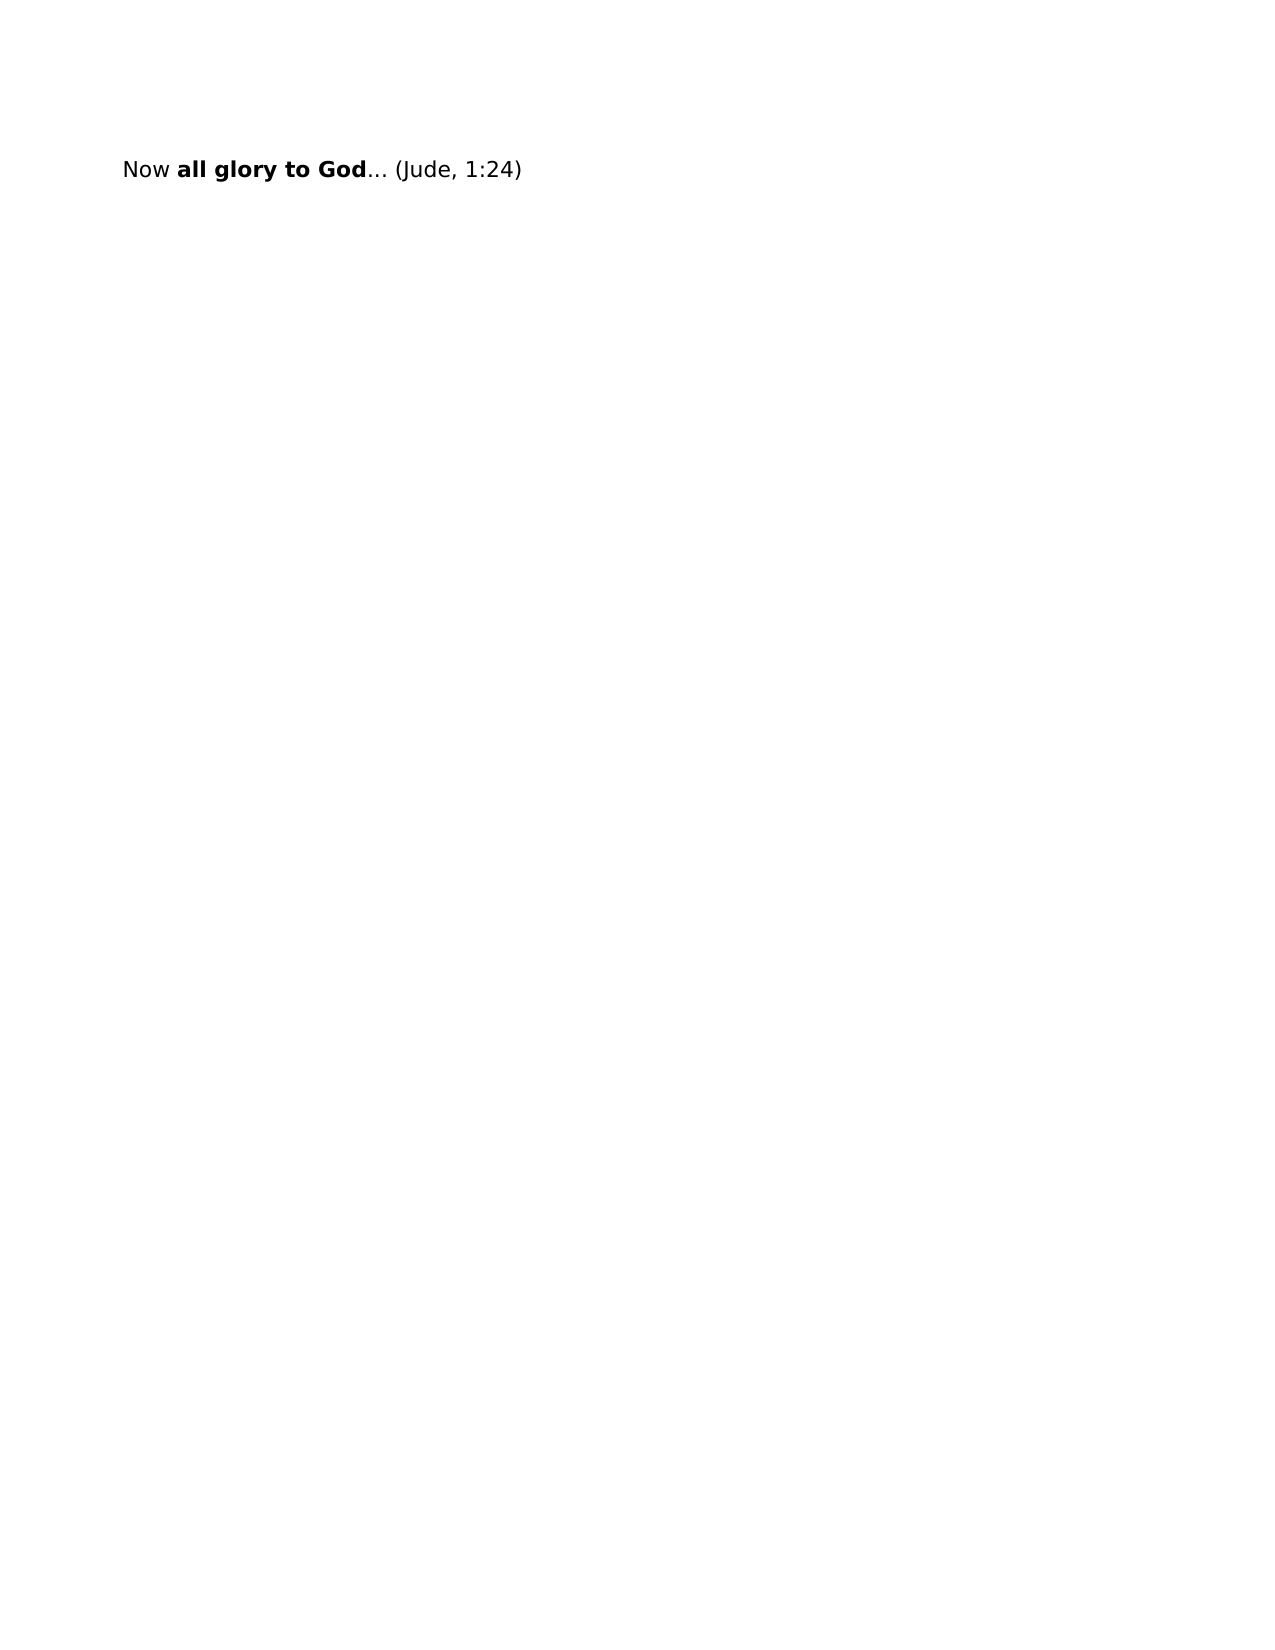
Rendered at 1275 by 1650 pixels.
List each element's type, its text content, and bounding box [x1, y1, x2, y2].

text Now all glory to God... (Jude, 1:24) [122, 150, 1200, 184]
